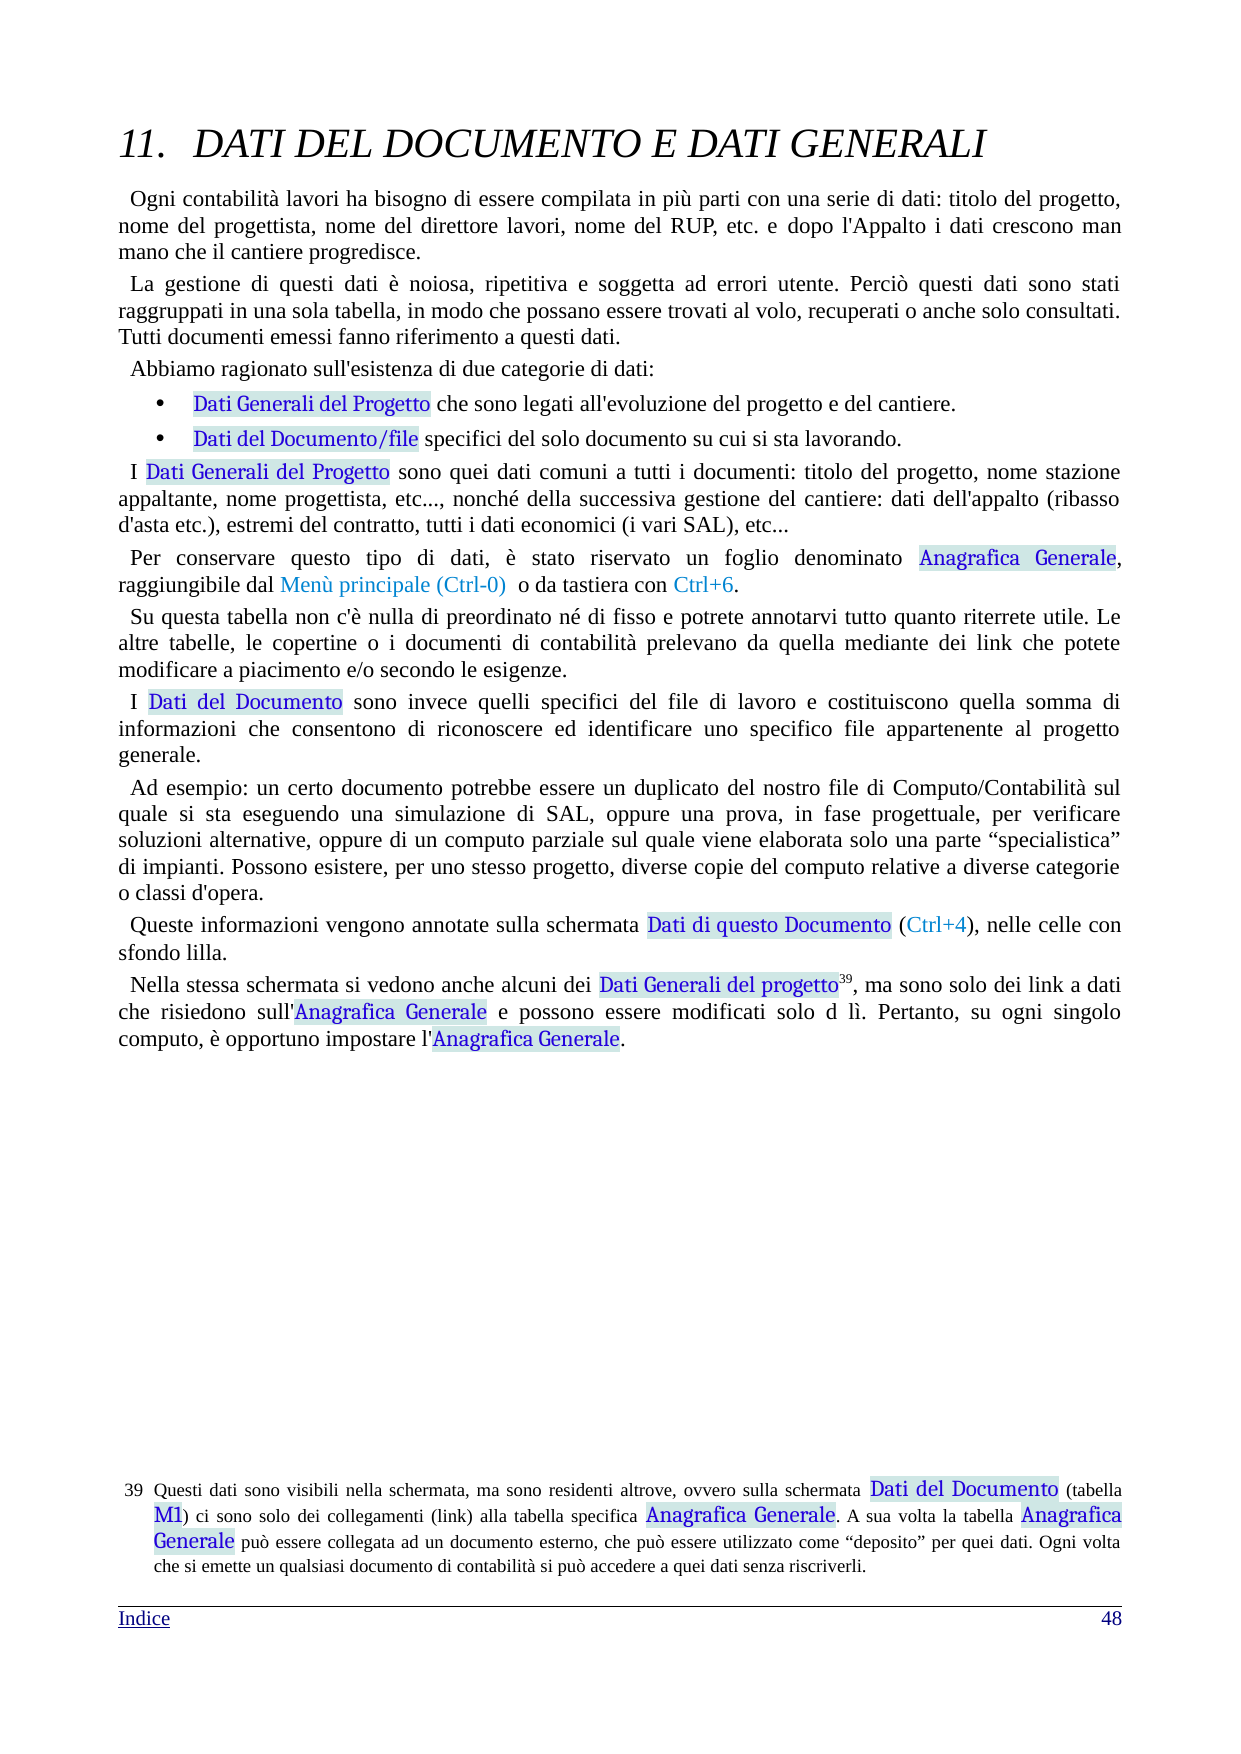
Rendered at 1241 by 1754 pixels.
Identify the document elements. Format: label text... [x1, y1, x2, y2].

text Abbiamo ragionato sull'esistenza di due categorie di dati: [118, 356, 1122, 382]
subtitle DATI DEL DOCUMENTO E DATI GENERALI [118, 118, 1122, 166]
text Ad esempio: un certo documento potrebbe essere un duplicato del nostro file di Computo/Contabilità sul quale si sta eseguendo una simulazione di SAL, oppure una prova, in fase progettuale, per verificare soluzioni alternative, oppure di un computo parziale sul quale viene elaborata solo una parte “specialistica” di impianti. Possono esistere, per uno stesso progetto, diverse copie del computo relative a diverse categorie o classi d'opera. [118, 774, 1122, 906]
list Dati Generali del Progetto che sono legati all'evoluzione del progetto e del cantiere. [156, 388, 1122, 417]
text La gestione di questi dati è noiosa, ripetitiva e soggetta ad errori utente. Perciò questi dati sono stati raggruppati in una sola tabella, in modo che possano essere trovati al volo, recuperati o anche solo consultati. Tutti documenti emessi fanno riferimento a questi dati. [118, 271, 1122, 349]
text Per conservare questo tipo di dati, è stato riservato un foglio denominato Anagrafica Generale, raggiungibile dal Menù principale (Ctrl-0) o da tastiera con Ctrl+6. [118, 544, 1122, 597]
text Questi dati sono visibili nella schermata, ma sono residenti altrove, ovvero sulla schermata Dati del Documento (tabella M1) ci sono solo dei collegamenti (link) alla tabella specifica Anagrafica Generale. A sua volta la tabella Anagrafica Generale può essere collegata ad un documento esterno, che può essere utilizzato come “deposito” per quei dati. Ogni volta che si emette un qualsiasi documento di contabilità si può accedere a quei dati senza riscriverli. [124, 1476, 1122, 1576]
text Su questa tabella non c'è nulla di preordinato né di fisso e potrete annotarvi tutto quanto riterrete utile. Le altre tabelle, le copertine o i documenti di contabilità prelevano da quella mediante dei link che potete modificare a piacimento e/o secondo le esigenze. [118, 603, 1122, 682]
text Queste informazioni vengono annotate sulla schermata Dati di questo Documento (Ctrl+4), nelle celle con sfondo lilla. [118, 912, 1122, 965]
text Nella stessa schermata si vedono anche alcuni dei Dati Generali del progetto, ma sono solo dei link a dati che risiedono sull'Anagrafica Generale e possono essere modificati solo d lì. Pertanto, su ogni singolo computo, è opportuno impostare l'Anagrafica Generale. [118, 971, 1122, 1052]
text Ogni contabilità lavori ha bisogno di essere compilata in più parti con una serie di dati: titolo del progetto, nome del progettista, nome del direttore lavori, nome del RUP, etc. e dopo l'Appalto i dati crescono man mano che il cantiere progredisce. [118, 186, 1122, 264]
list Dati del Documento/file specifici del solo documento su cui si sta lavorando. [156, 423, 1122, 452]
text I Dati del Documento sono invece quelli specifici del file di lavoro e costituiscono quella somma di informazioni che consentono di riconoscere ed identificare uno specifico file appartenente al progetto generale. [118, 688, 1122, 768]
text I Dati Generali del Progetto sono quei dati comuni a tutti i documenti: titolo del progetto, nome stazione appaltante, nome progettista, etc..., nonché della successiva gestione del cantiere: dati dell'appalto (ribasso d'asta etc.), estremi del contratto, tutti i dati economici (i vari SAL), etc... [118, 458, 1122, 538]
